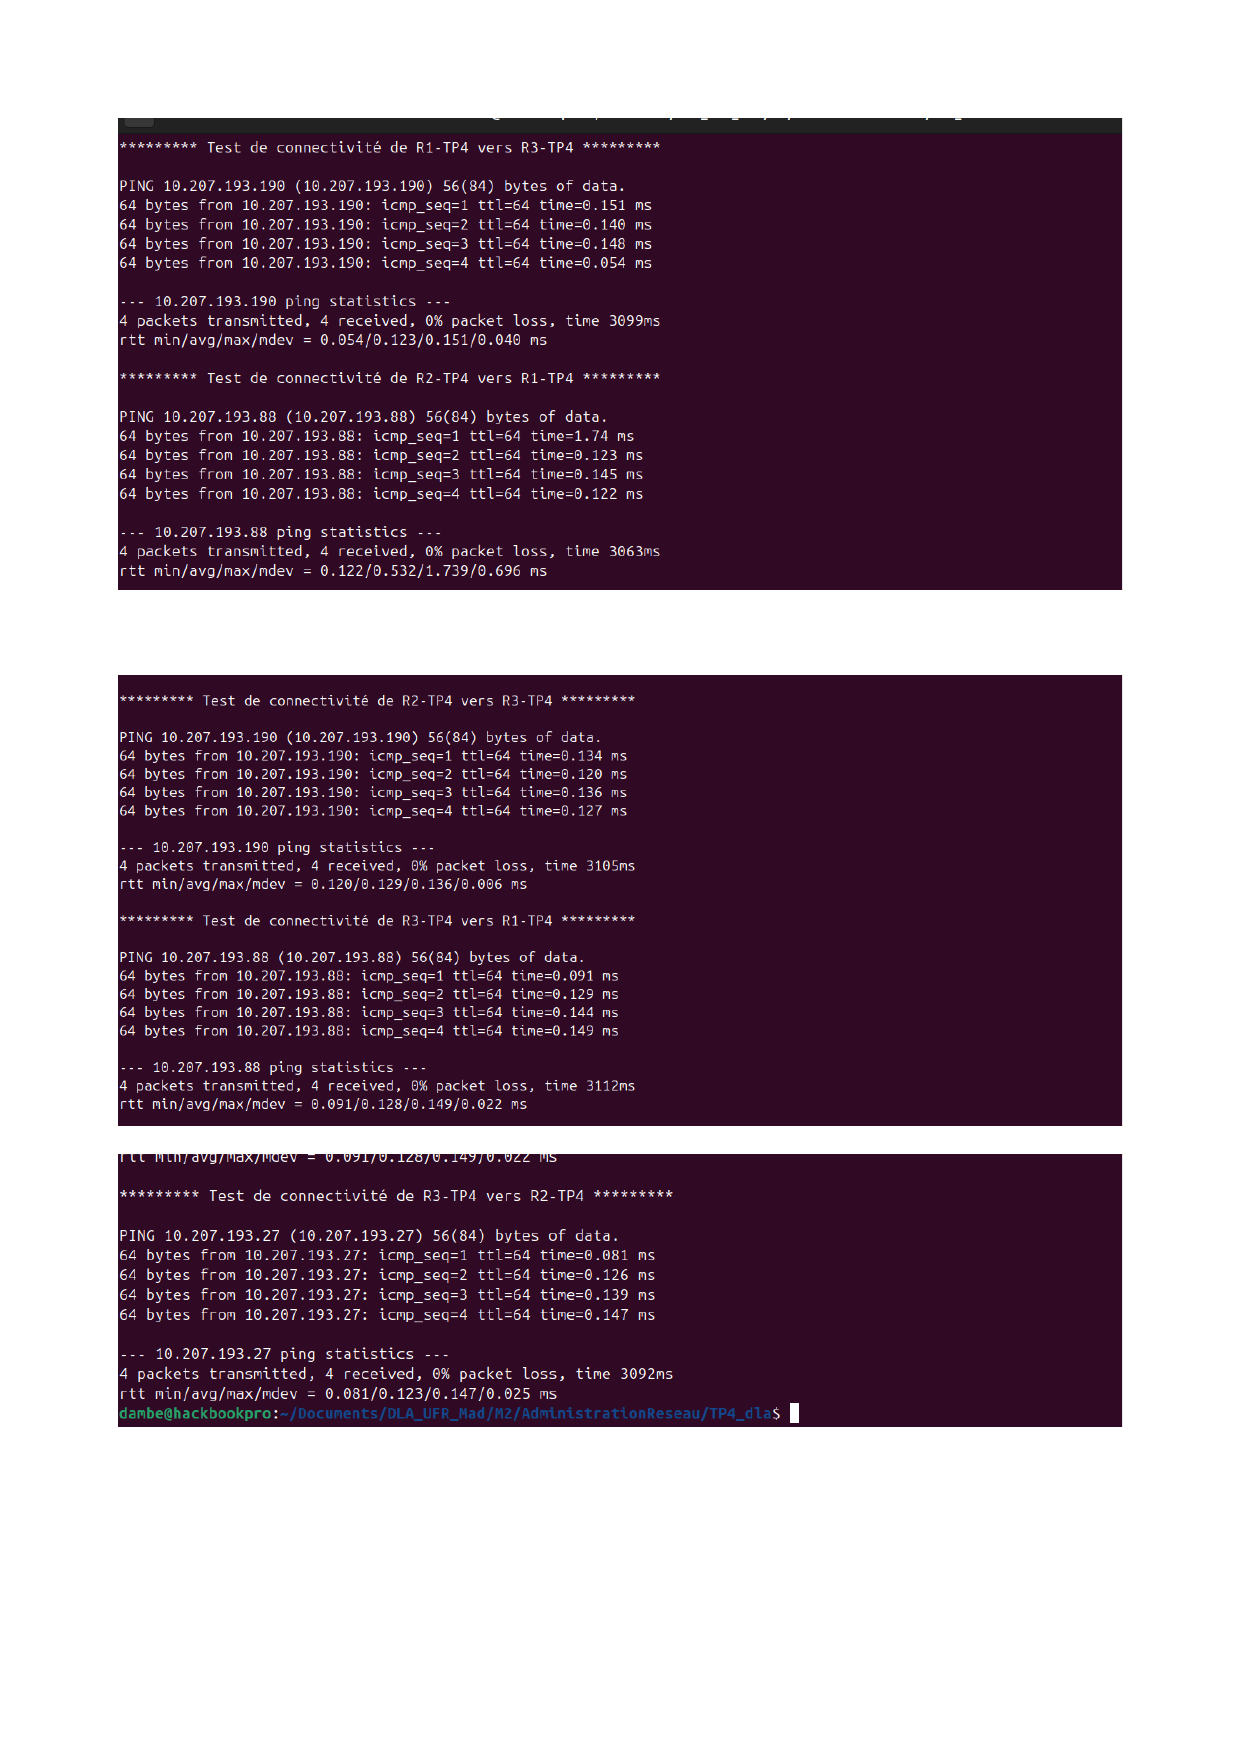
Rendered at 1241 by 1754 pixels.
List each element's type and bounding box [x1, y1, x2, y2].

picture [118, 675, 1123, 1126]
picture [118, 1154, 1123, 1427]
picture [118, 118, 1123, 590]
